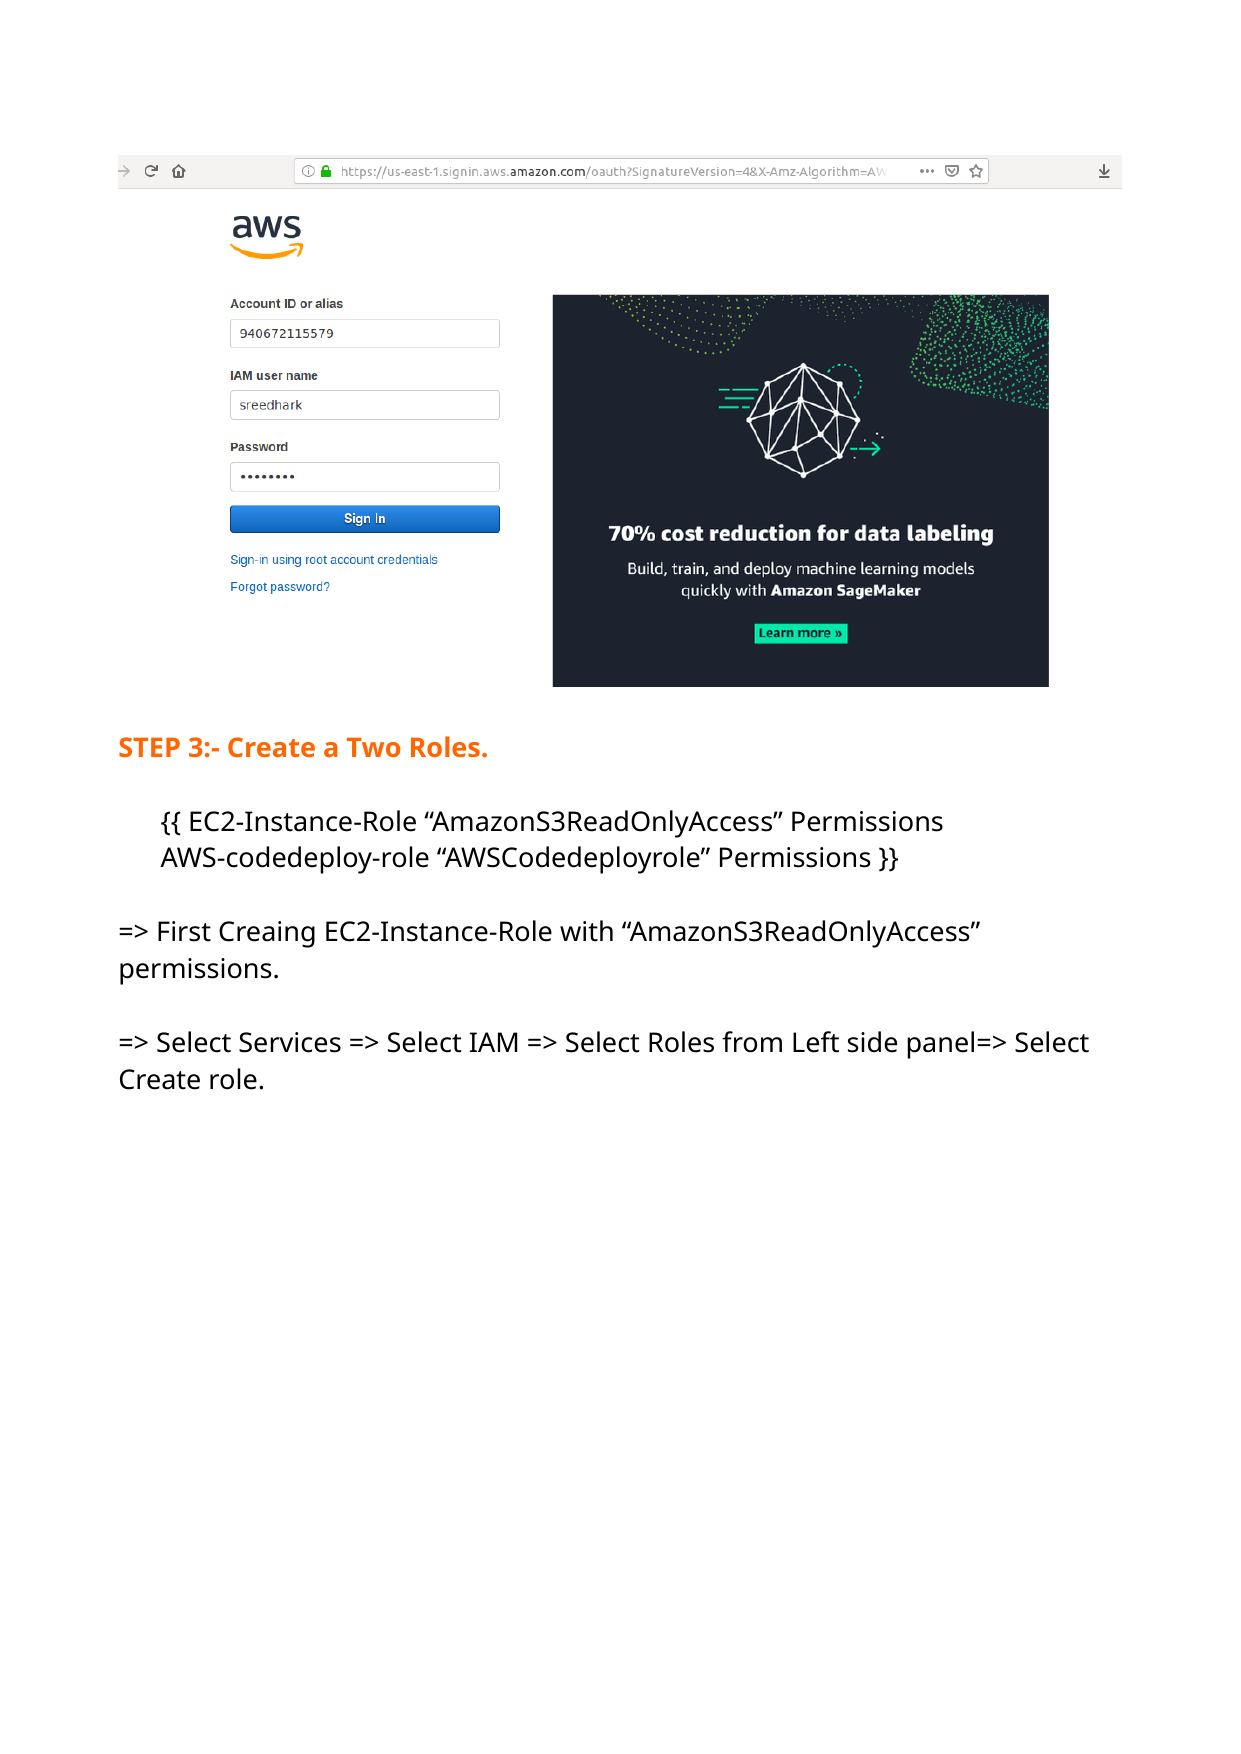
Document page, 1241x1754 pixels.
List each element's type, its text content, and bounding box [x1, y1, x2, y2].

text {{ EC2-Instance-Role “AmazonS3ReadOnlyAccess” Permissions [118, 802, 1122, 839]
text STEP 3:- Create a Two Roles. [118, 728, 1122, 765]
text => First Creaing EC2-Instance-Role with “AmazonS3ReadOnlyAccess” permissions. [118, 913, 1122, 986]
text => Select Services => Select IAM => Select Roles from Left side panel=> Select Create role. [118, 1023, 1122, 1097]
text AWS-codedeploy-role “AWSCodedeployrole” Permissions }} [118, 839, 1122, 876]
picture [118, 155, 1123, 692]
